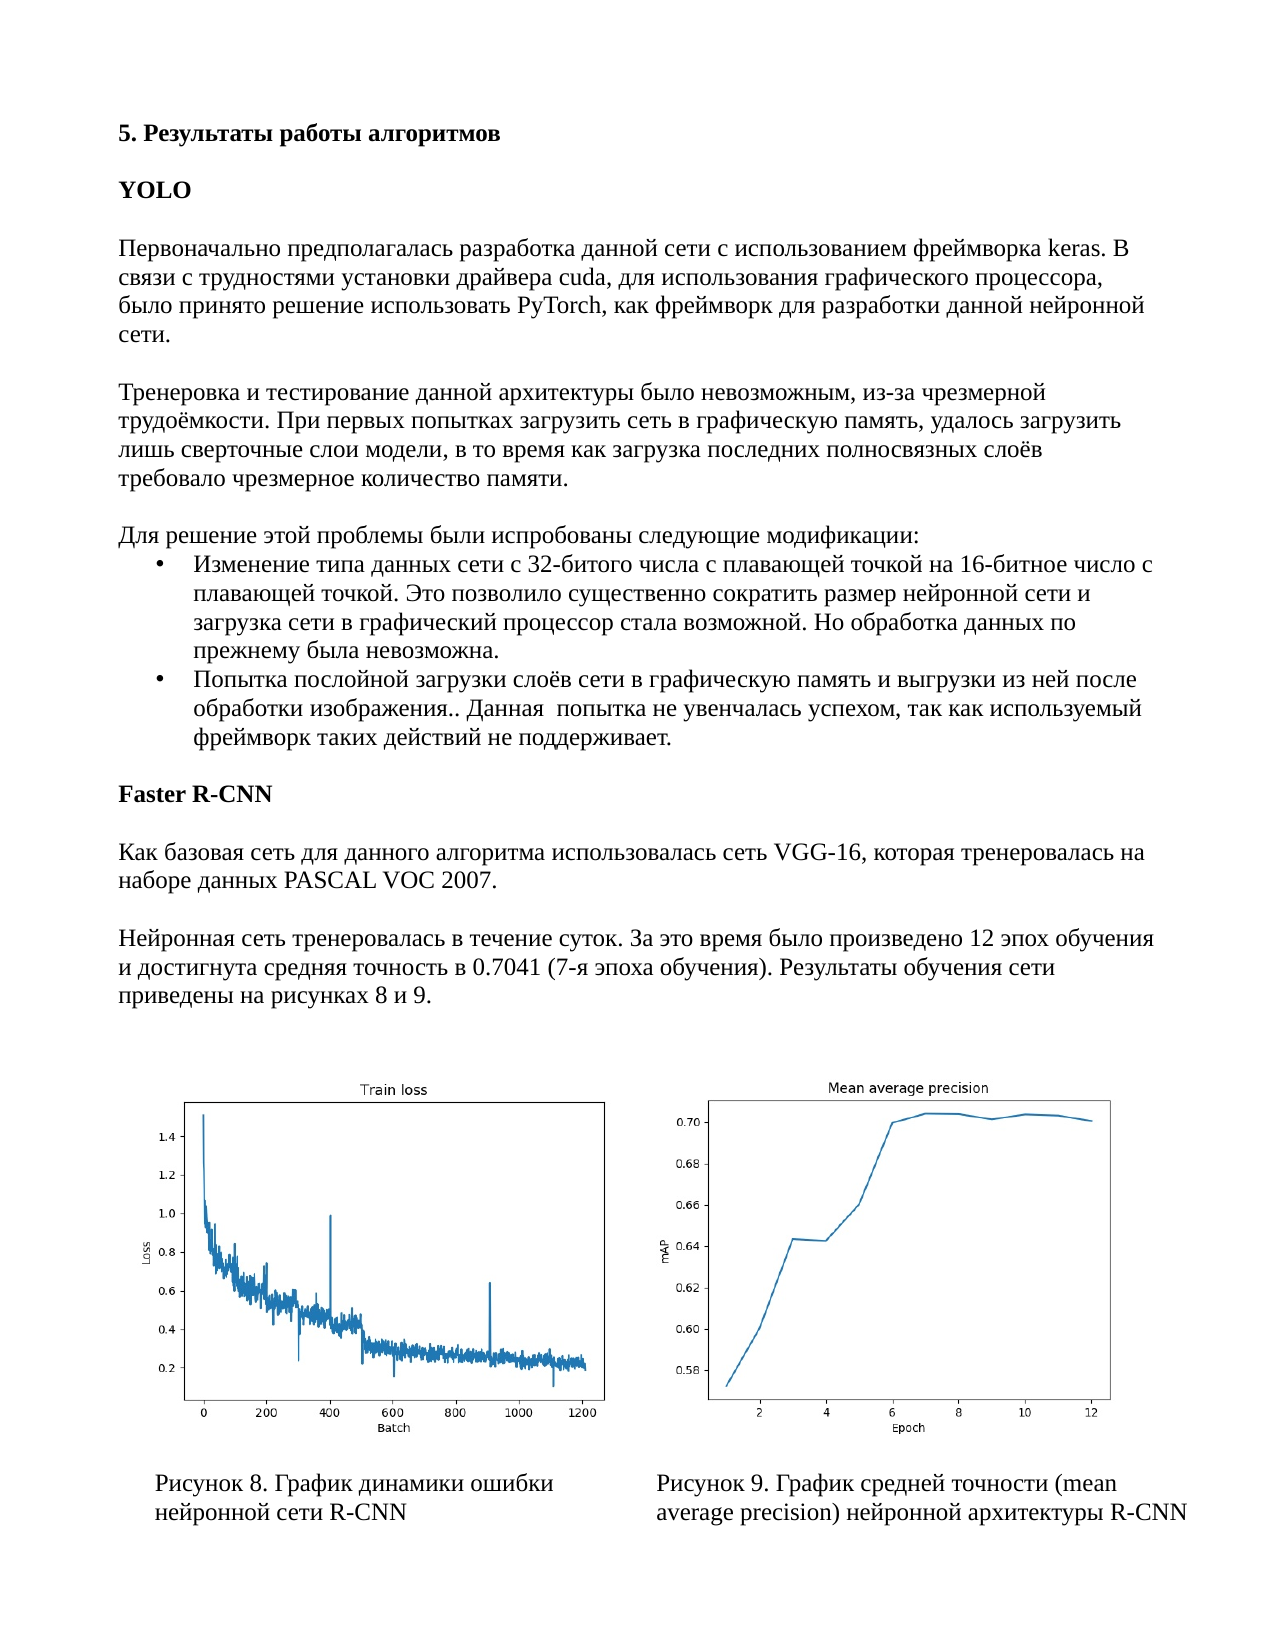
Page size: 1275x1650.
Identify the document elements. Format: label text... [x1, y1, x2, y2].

text Первоначально предполагалась разработка данной сети с использованием фреймворка keras. В связи с трудностями установки драйвера cuda, для использования графического процессора, было принято решение использовать PyTorch, как фреймворк для разработки данной нейронной сети. [118, 233, 1157, 348]
text Для решение этой проблемы были испробованы следующие модификации: [118, 521, 1157, 549]
list Изменение типа данных сети с 32-битого числа с плавающей точкой на 16-битное число с плавающей точкой. Это позволило существенно сократить размер нейронной сети и загрузка сети в графический процессор стала возможной. Но обработка данных по прежнему была невозможна. [156, 549, 1157, 664]
text 5. Результаты работы алгоритмов [118, 118, 1157, 147]
text Faster R-CNN [118, 779, 1157, 808]
text Нейронная сеть тренеровалась в течение суток. За это время было произведено 12 эпох обучения и достигнута средняя точность в 0.7041 (7-я эпоха обучения). Результаты обучения сети приведены на рисунках 8 и 9. [118, 923, 1157, 1009]
picture [116, 1053, 1161, 1442]
list Попытка послойной загрузки слоёв сети в графическую память и выгрузки из ней после обработки изображения.. Данная попытка не увенчалась успехом, так как используемый фреймворк таких действий не поддерживает. [156, 664, 1157, 751]
text Тренеровка и тестирование данной архитектуры было невозможным, из-за чрезмерной трудоёмкости. При первых попытках загрузить сеть в графическую память, удалось загрузить лишь сверточные слои модели, в то время как загрузка последних полносвязных слоёв требовало чрезмерное количество памяти. [118, 377, 1157, 492]
text YOLO [118, 176, 1157, 204]
text Как базовая сеть для данного алгоритма использовалась сеть VGG-16, которая тренеровалась на наборе данных PASCAL VOC 2007. [118, 837, 1157, 894]
